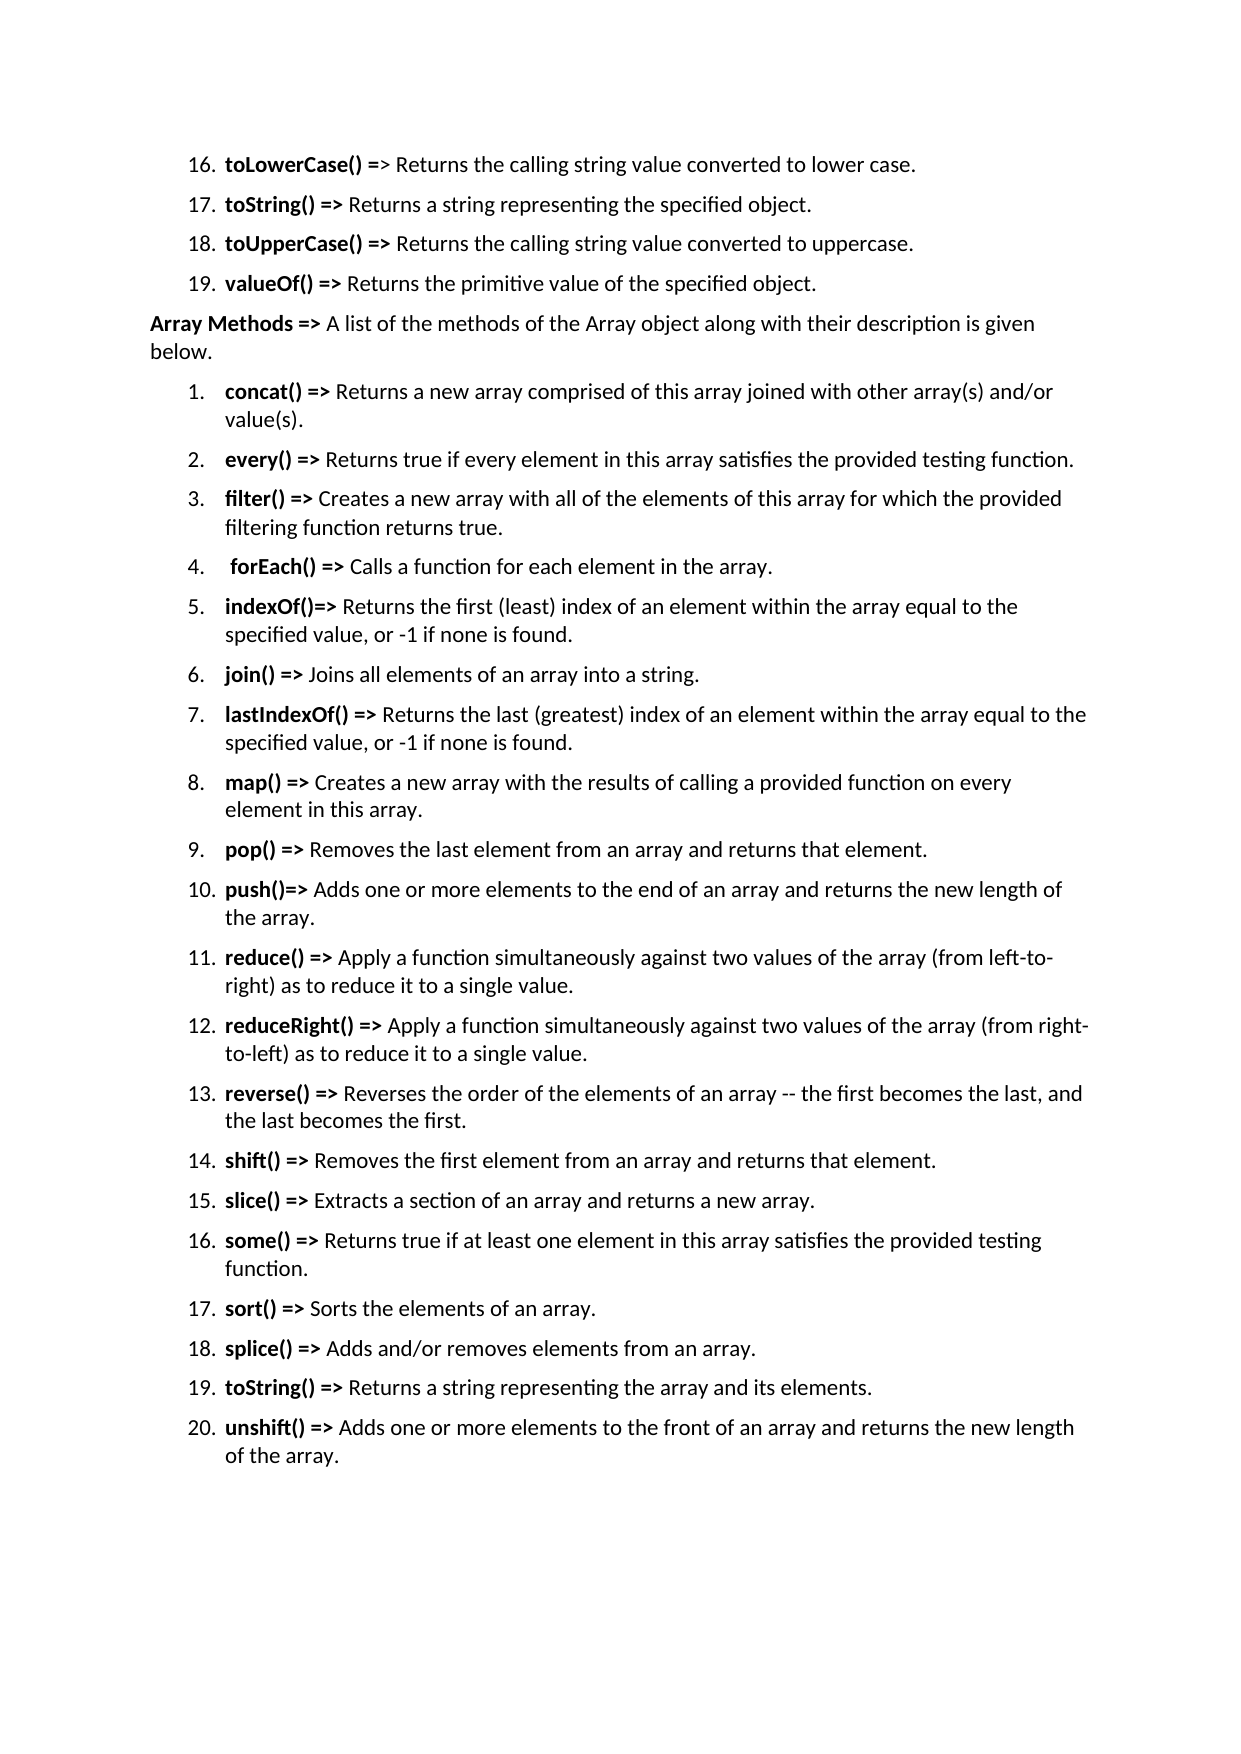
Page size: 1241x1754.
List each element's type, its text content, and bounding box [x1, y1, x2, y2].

list some() => Returns true if at least one element in this array satisfies the provided testing function. [187, 1226, 1090, 1282]
list toUpperCase() => Returns the calling string value converted to uppercase. [187, 229, 1090, 258]
list slice() => Extracts a section of an array and returns a new array. [187, 1186, 1090, 1214]
list toLowerCase() => Returns the calling string value converted to lower case. [187, 150, 1090, 178]
list reduce() => Apply a function simultaneously against two values of the array (from left-to-right) as to reduce it to a single value. [187, 943, 1090, 999]
list pop() => Removes the last element from an array and returns that element. [187, 835, 1090, 863]
list map() => Creates a new array with the results of calling a provided function on every element in this array. [187, 768, 1090, 824]
list toString() => Returns a string representing the array and its elements. [187, 1373, 1090, 1401]
list filter() => Creates a new array with all of the elements of this array for which the provided filtering function returns true. [187, 484, 1090, 541]
list unshift() => Adds one or more elements to the front of an array and returns the new length of the array. [187, 1413, 1090, 1469]
list shift() => Removes the first element from an array and returns that element. [187, 1146, 1090, 1174]
list lastIndexOf() => Returns the last (greatest) index of an element within the array equal to the specified value, or -1 if none is found. [187, 700, 1090, 756]
list reduceRight() => Apply a function simultaneously against two values of the array (from right-to-left) as to reduce it to a single value. [187, 1011, 1090, 1067]
list push()=> Adds one or more elements to the end of an array and returns the new length of the array. [187, 875, 1090, 931]
list forEach() => Calls a function for each element in the array. [187, 552, 1090, 580]
list reverse() => Reverses the order of the elements of an array -- the first becomes the last, and the last becomes the first. [187, 1079, 1090, 1135]
list splice() => Adds and/or removes elements from an array. [187, 1334, 1090, 1362]
list concat() => Returns a new array comprised of this array joined with other array(s) and/or value(s). [187, 377, 1090, 433]
list toString() => Returns a string representing the specified object. [187, 190, 1090, 218]
list every() => Returns true if every element in this array satisfies the provided testing function. [187, 445, 1090, 473]
list valueOf() => Returns the primitive value of the specified object. [187, 269, 1090, 297]
list indexOf()=> Returns the first (least) index of an element within the array equal to the specified value, or -1 if none is found. [187, 592, 1090, 648]
list join() => Joins all elements of an array into a string. [187, 660, 1090, 688]
text Array Methods => A list of the methods of the Array object along with their description is given below. [150, 309, 1090, 365]
list sort() => Sorts the elements of an array. [187, 1294, 1090, 1322]
